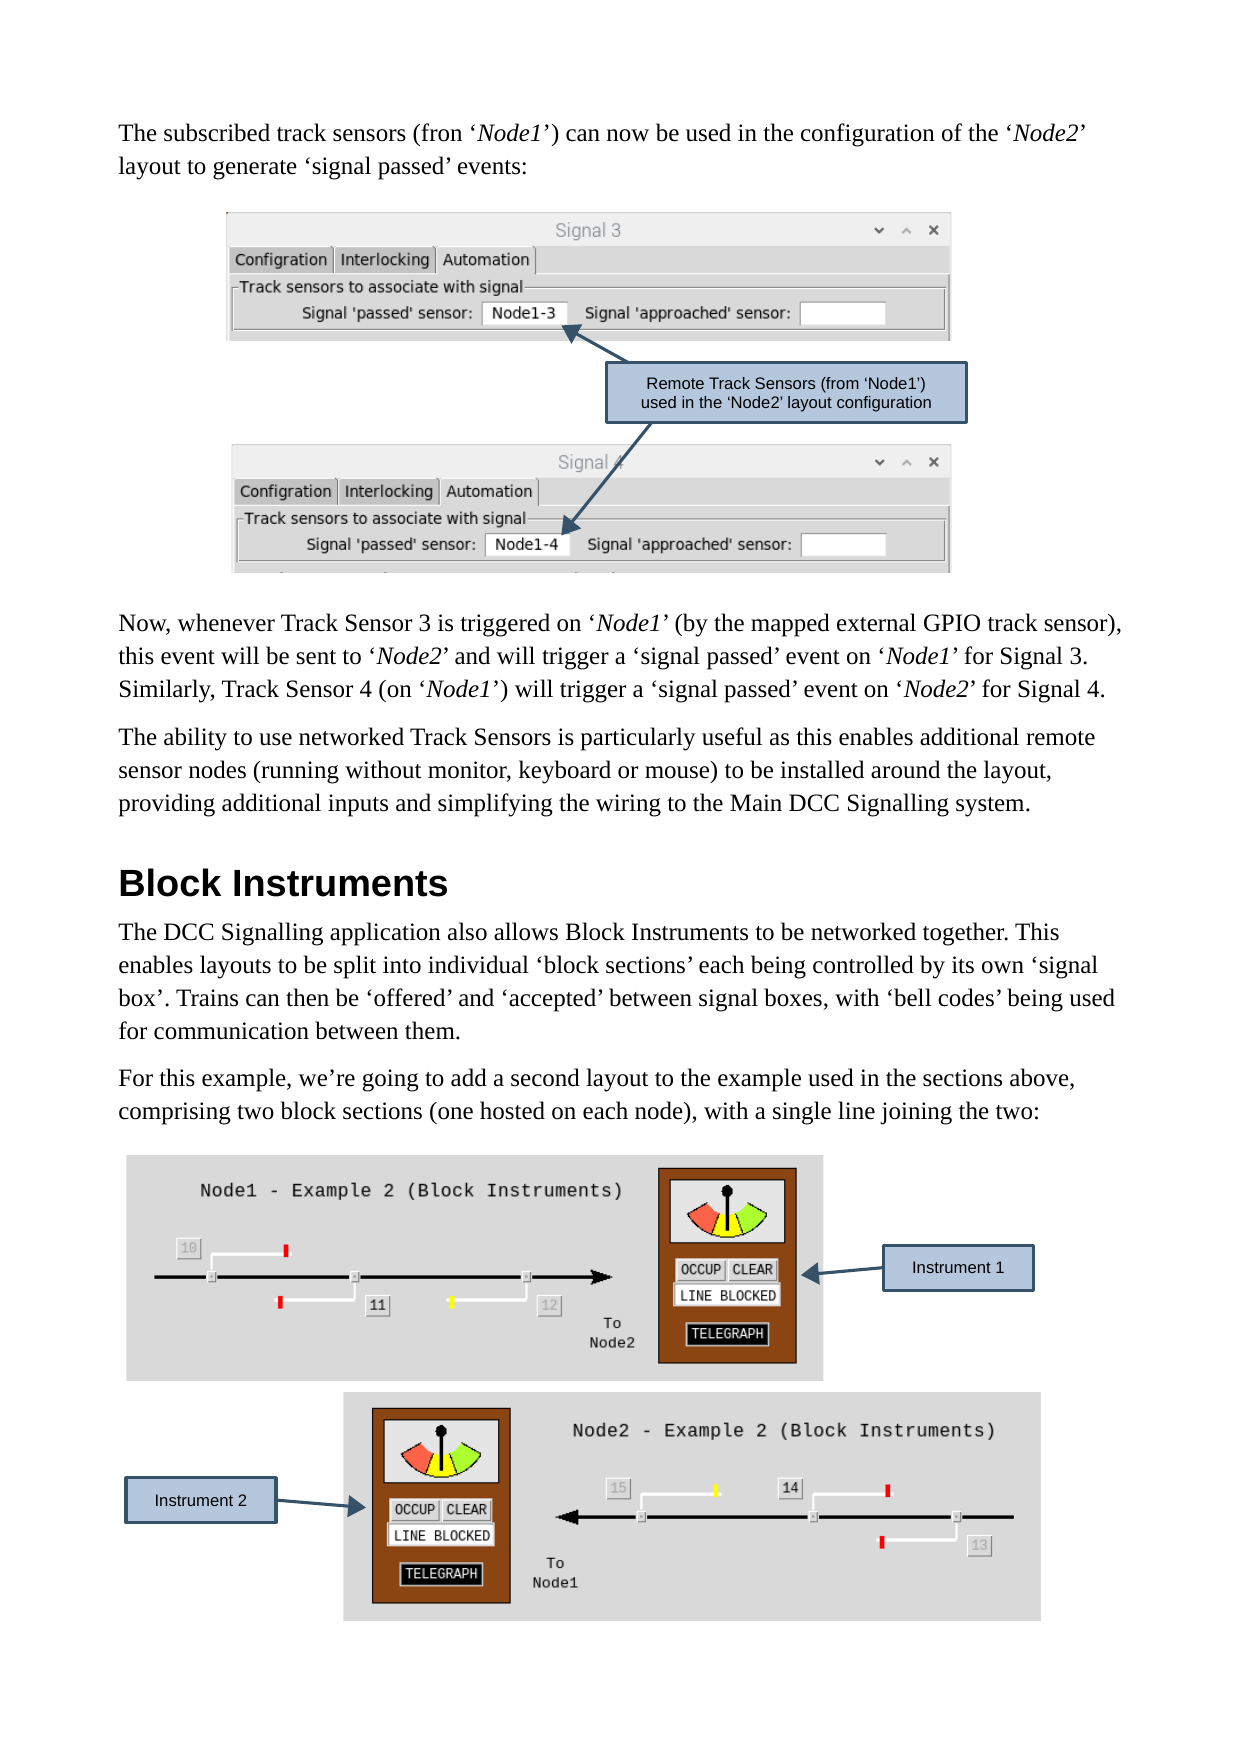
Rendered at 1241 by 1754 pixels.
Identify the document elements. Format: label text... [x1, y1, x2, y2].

subtitle Block Instruments [118, 861, 1122, 904]
text The DCC Signalling application also allows Block Instruments to be networked together. This enables layouts to be split into individual ‘block sections’ each being controlled by its own ‘signal box’. Trains can then be ‘offered’ and ‘accepted’ between signal boxes, with ‘bell codes’ being used for communication between them. [118, 917, 1122, 1044]
text The ability to use networked Track Sensors is particularly useful as this enables additional remote sensor nodes (running without monitor, keyboard or mouse) to be installed around the layout, providing additional inputs and simplifying the wiring to the Main DCC Signalling system. [118, 722, 1122, 817]
picture [126, 1155, 824, 1381]
text For this example, we’re going to add a second layout to the example used in the sections above, comprising two block sections (one hosted on each node), with a single line joining the two: [118, 1063, 1122, 1125]
picture [574, 336, 584, 341]
text Now, whenever Track Sensor 3 is triggered on ‘Node1’ (by the mapped external GPIO track sensor), this event will be sent to ‘Node2’ and will trigger a ‘signal passed’ event on ‘Node1’ for Signal 3. Similarly, Track Sensor 4 (on ‘Node1’) will trigger a ‘signal passed’ event on ‘Node2’ for Signal 4. [118, 608, 1122, 703]
picture [343, 1392, 1041, 1621]
text The subscribed track sensors (fron ‘Node1’) can now be used in the configuration of the ‘Node2’ layout to generate ‘signal passed’ events: [118, 118, 1122, 180]
picture [231, 444, 952, 573]
picture [226, 212, 952, 341]
